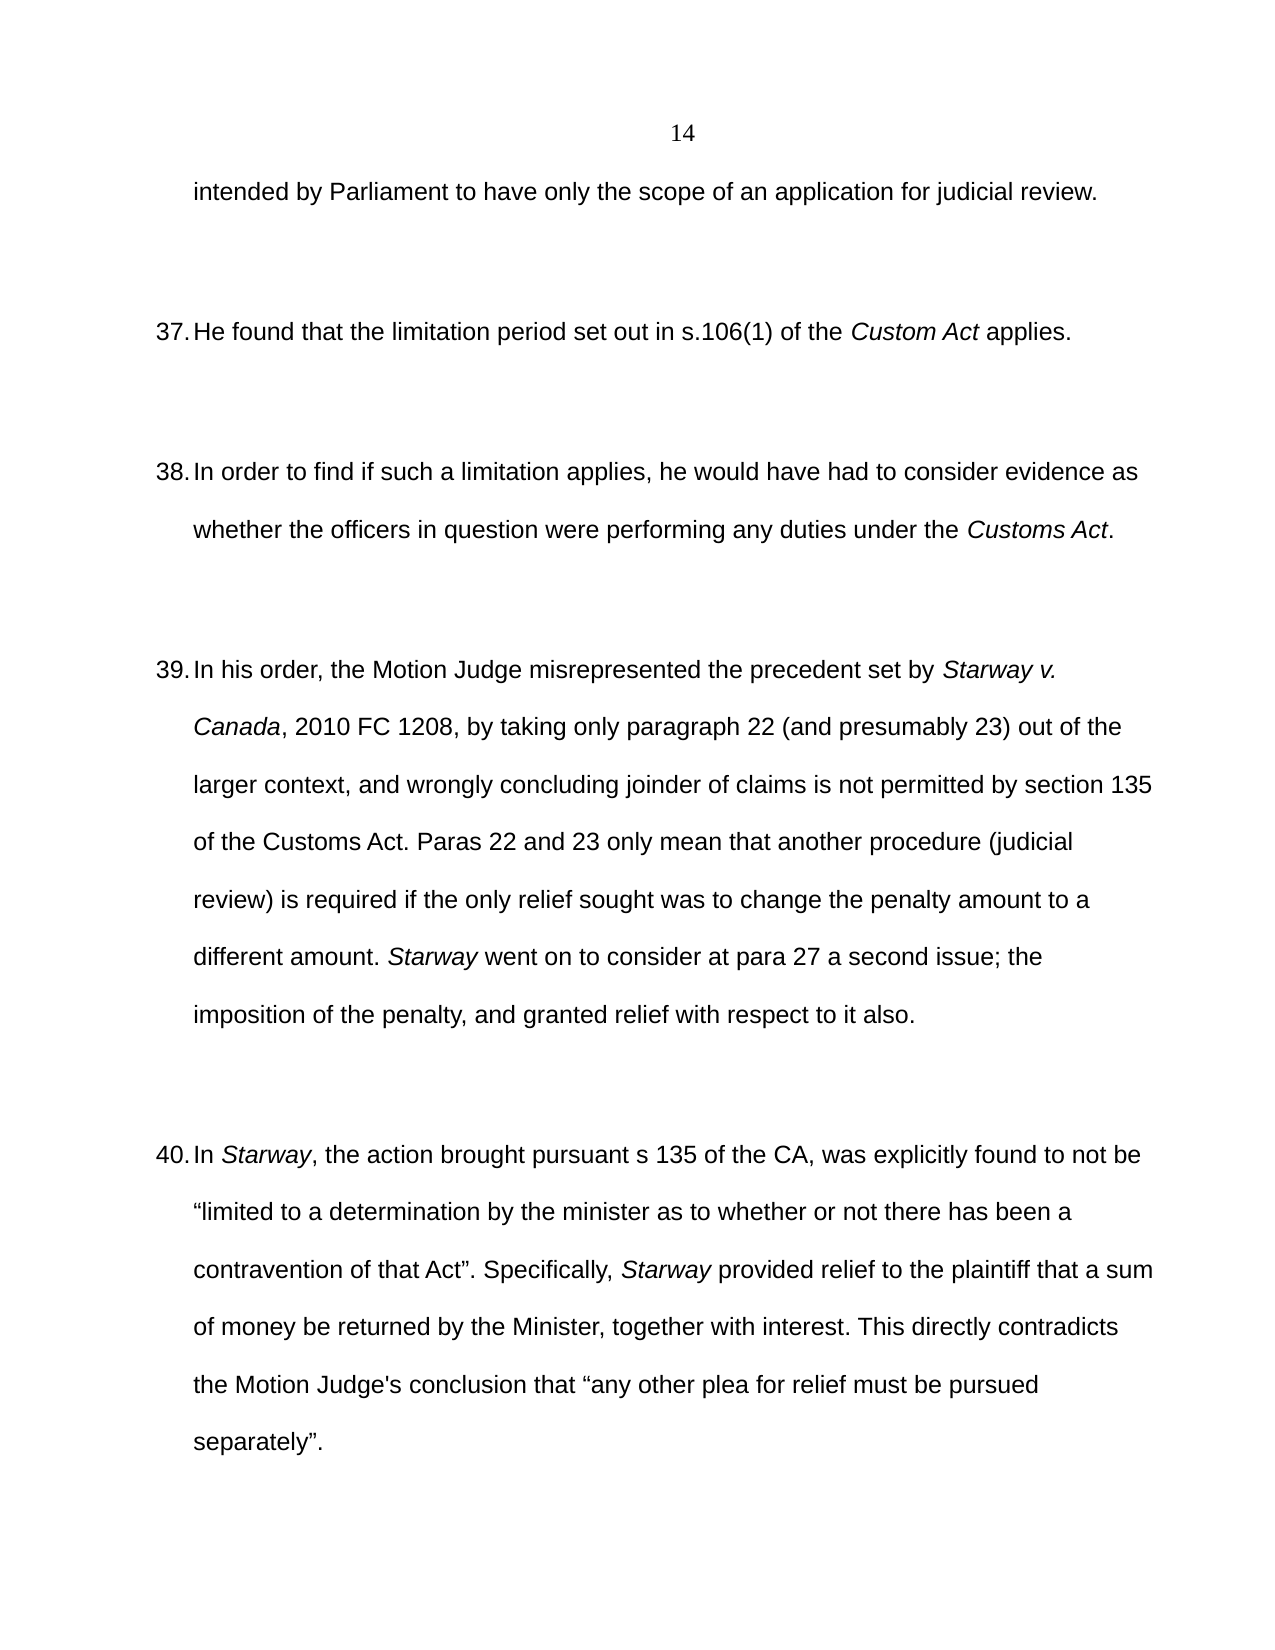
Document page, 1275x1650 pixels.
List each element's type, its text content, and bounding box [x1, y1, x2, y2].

subtitle In his order, the Motion Judge misrepresented the precedent set by Starway v. Canada, 2010 FC 1208, by taking only paragraph 22 (and presumably 23) out of the larger context, and wrongly concluding joinder of claims is not permitted by section 135 of the Customs Act. Paras 22 and 23 only mean that another procedure (judicial review) is required if the only relief sought was to change the penalty amount to a different amount. Starway went on to consider at para 27 a second issue; the imposition of the penalty, and granted relief with respect to it also. [156, 654, 1157, 1028]
subtitle In Starway, the action brought pursuant s 135 of the CA, was explicitly found to not be “limited to a determination by the minister as to whether or not there has been a contravention of that Act”. Specifically, Starway provided relief to the plaintiff that a sum of money be returned by the Minister, together with interest. This directly contradicts the Motion Judge's conclusion that “any other plea for relief must be pursued separately”. [156, 1139, 1157, 1456]
subtitle intended by Parliament to have only the scope of an application for judicial review. [156, 177, 1157, 206]
subtitle In order to find if such a limitation applies, he would have had to consider evidence as whether the officers in question were performing any duties under the Customs Act. [156, 457, 1157, 543]
subtitle He found that the limitation period set out in s.106(1) of the Custom Act applies. [156, 317, 1157, 346]
